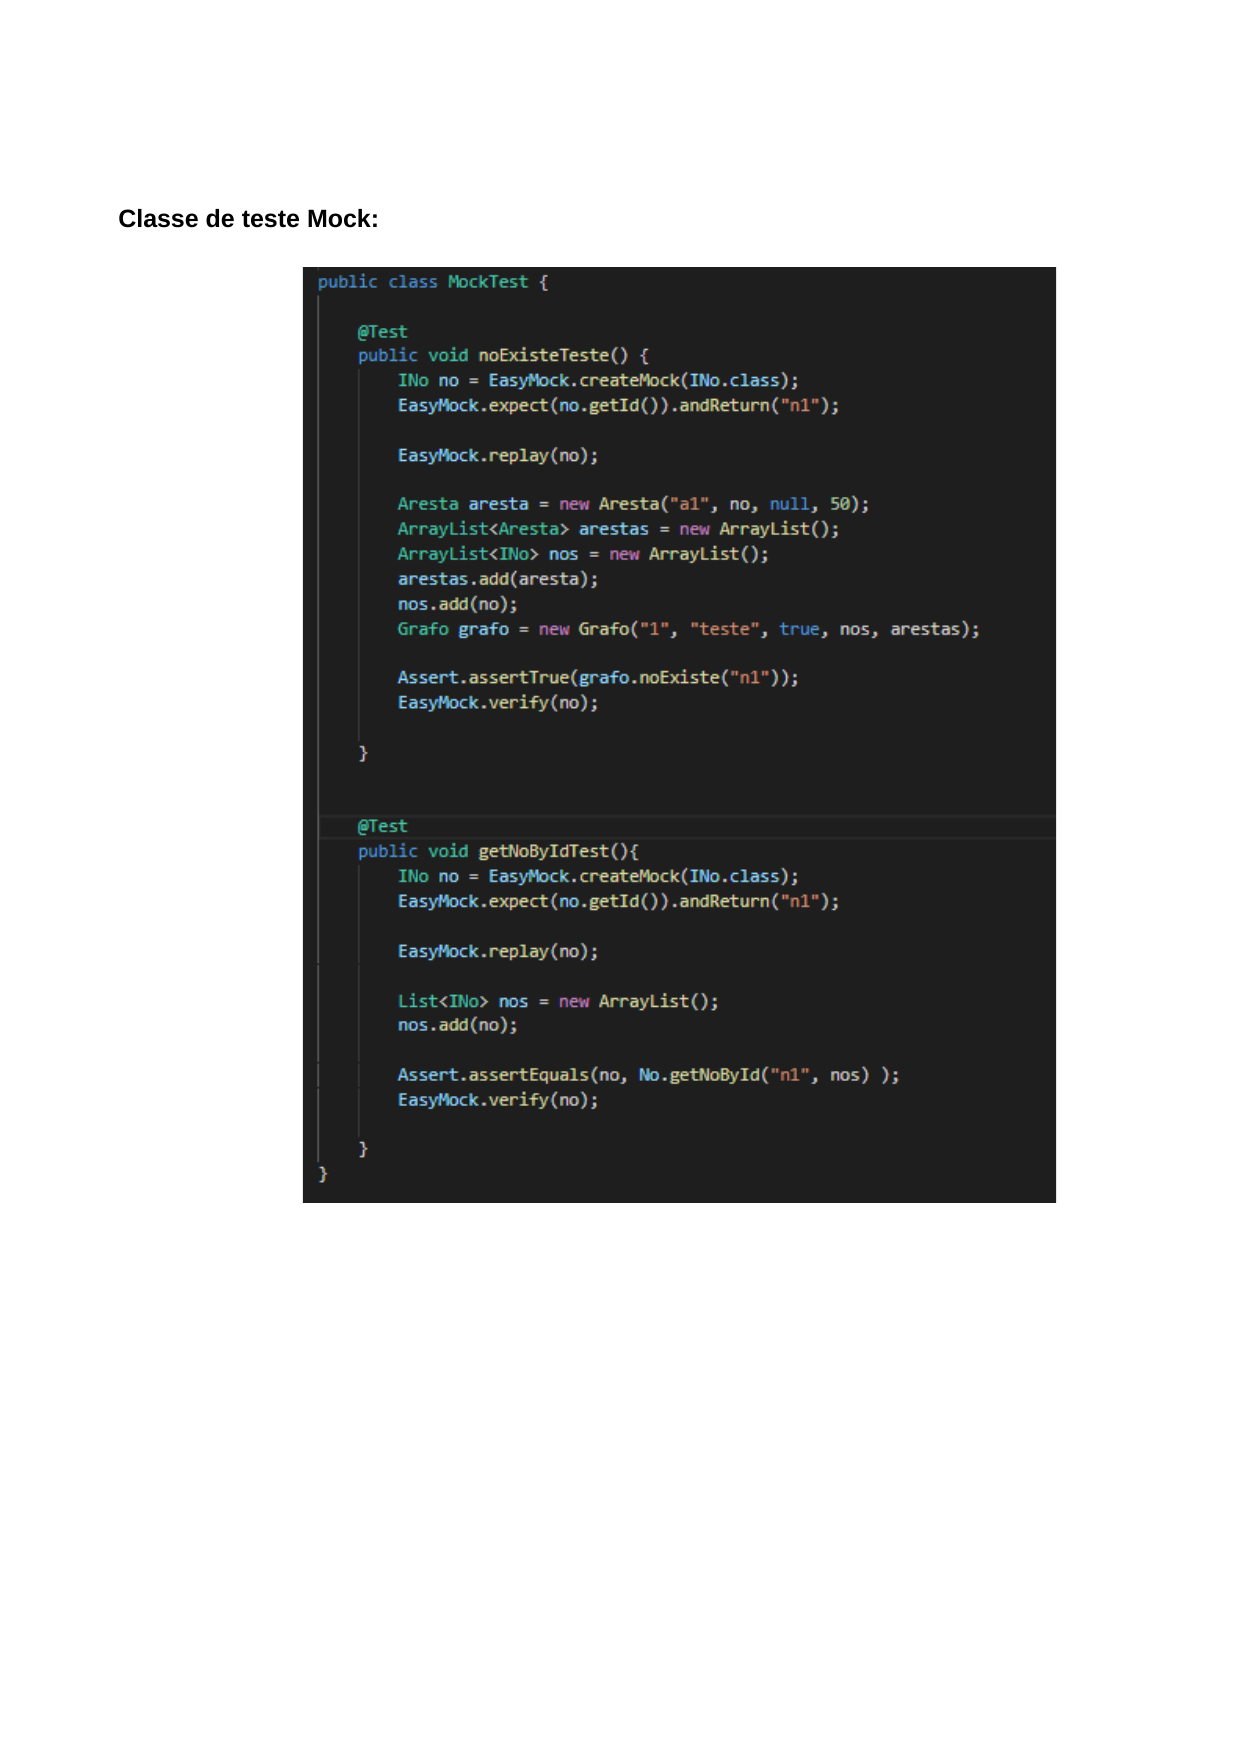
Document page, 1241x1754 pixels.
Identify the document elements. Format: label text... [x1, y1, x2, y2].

text Classe de teste Mock: [118, 204, 1122, 233]
picture [302, 267, 1057, 1203]
